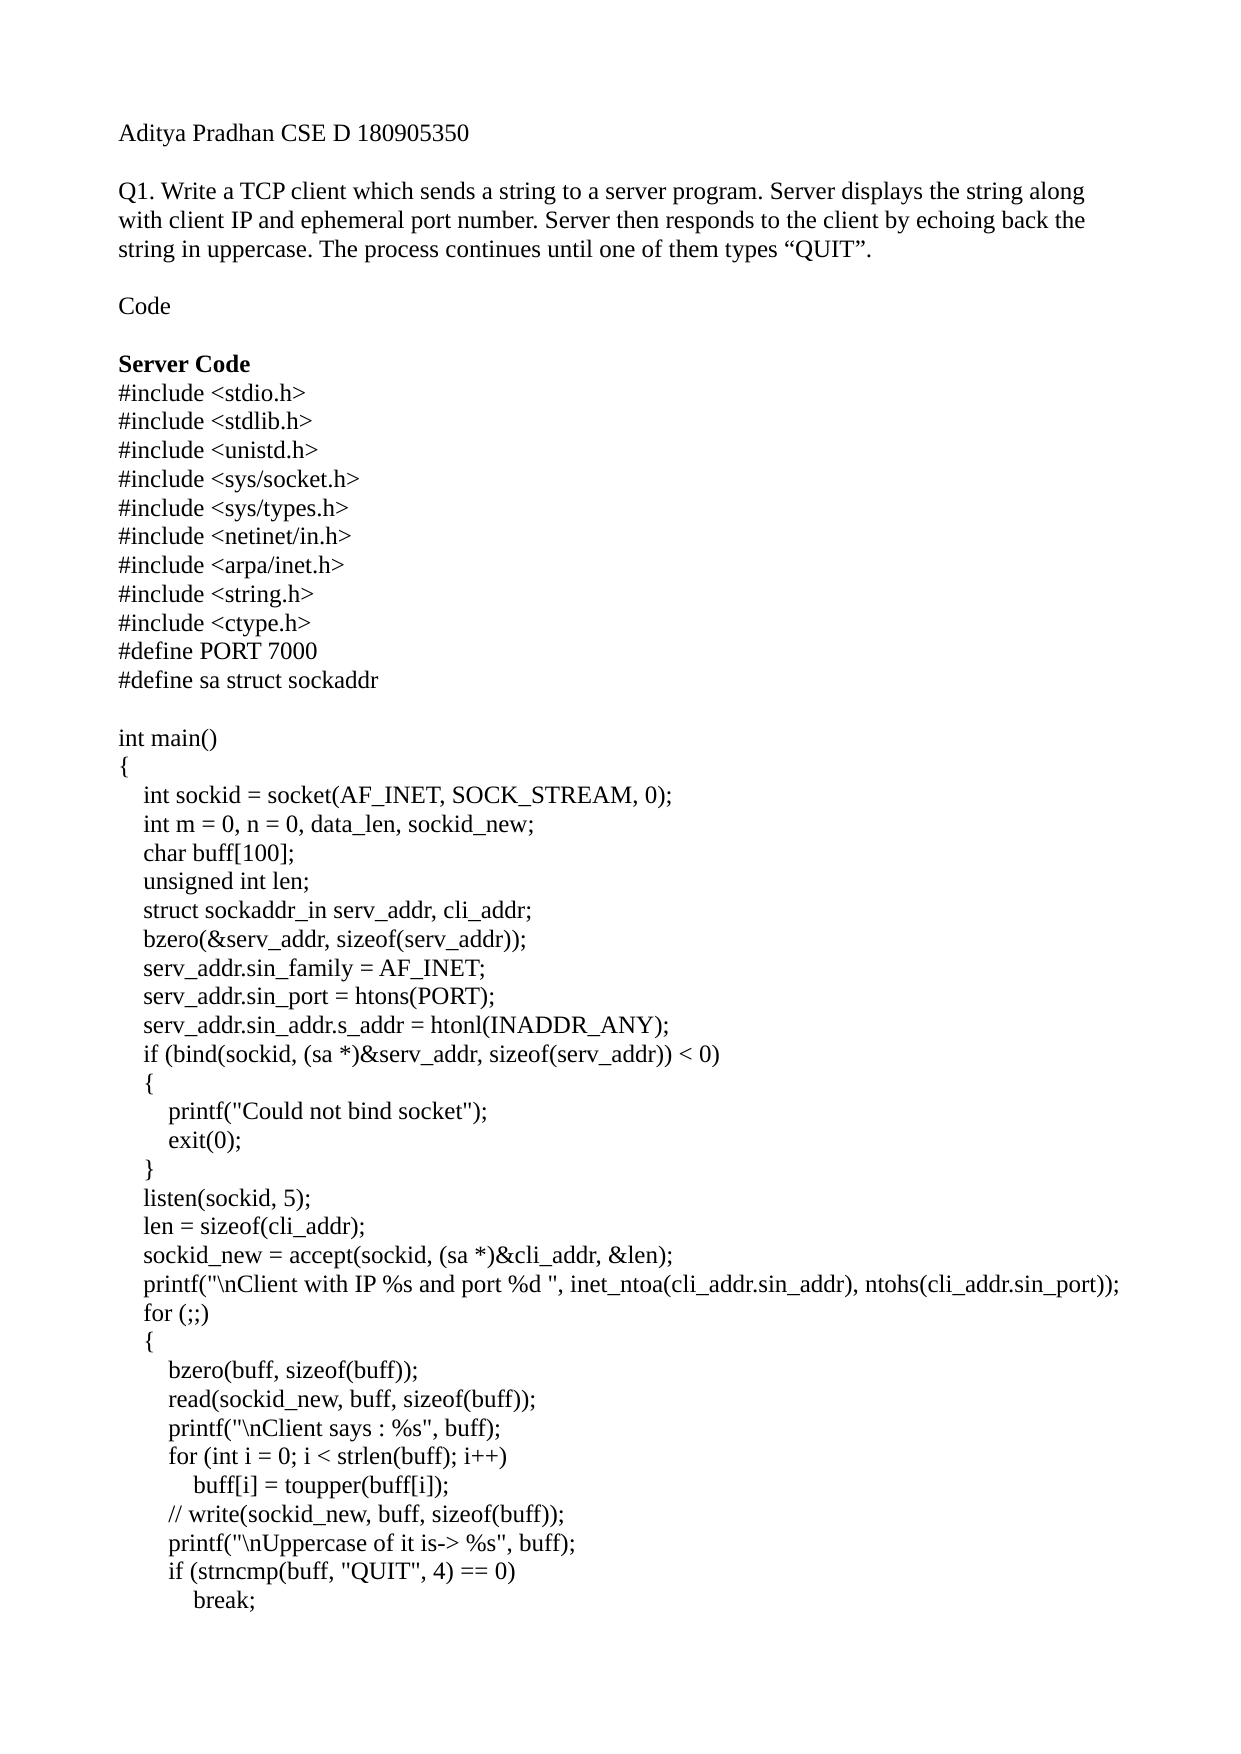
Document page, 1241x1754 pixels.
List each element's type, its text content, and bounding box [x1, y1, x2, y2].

text #define sa struct sockaddr [118, 665, 1122, 694]
text sockid_new = accept(sockid, (sa *)&cli_addr, &len); [118, 1240, 1122, 1269]
text printf("\nUppercase of it is-> %s", buff); [118, 1528, 1122, 1556]
text bzero(buff, sizeof(buff)); [118, 1355, 1122, 1384]
text #include <sys/types.h> [118, 493, 1122, 521]
text Q1. Write a TCP client which sends a string to a server program. Server displays the string along with client IP and ephemeral port number. Server then responds to the client by echoing back the string in uppercase. The process continues until one of them types “QUIT”. [118, 176, 1122, 263]
text printf("\nClient with IP %s and port %d ", inet_ntoa(cli_addr.sin_addr), ntohs(cli_addr.sin_port)); [118, 1269, 1122, 1298]
text listen(sockid, 5); [118, 1183, 1122, 1211]
text printf("\nClient says : %s", buff); [118, 1413, 1122, 1441]
text { [118, 1326, 1122, 1355]
text #include <stdlib.h> [118, 406, 1122, 435]
text buff[i] = toupper(buff[i]); [118, 1470, 1122, 1499]
text { [118, 751, 1122, 780]
text serv_addr.sin_addr.s_addr = htonl(INADDR_ANY); [118, 1010, 1122, 1039]
text read(sockid_new, buff, sizeof(buff)); [118, 1384, 1122, 1413]
text } [118, 1154, 1122, 1183]
text #include <sys/socket.h> [118, 464, 1122, 493]
text #include <netinet/in.h> [118, 521, 1122, 550]
text serv_addr.sin_port = htons(PORT); [118, 981, 1122, 1010]
text exit(0); [118, 1125, 1122, 1154]
text unsigned int len; [118, 866, 1122, 895]
text for (;;) [118, 1298, 1122, 1326]
text #include <ctype.h> [118, 608, 1122, 636]
text break; [118, 1585, 1122, 1614]
text // write(sockid_new, buff, sizeof(buff)); [118, 1499, 1122, 1528]
text int sockid = socket(AF_INET, SOCK_STREAM, 0); [118, 780, 1122, 809]
text char buff[100]; [118, 838, 1122, 866]
text bzero(&serv_addr, sizeof(serv_addr)); [118, 924, 1122, 953]
text for (int i = 0; i < strlen(buff); i++) [118, 1441, 1122, 1470]
text serv_addr.sin_family = AF_INET; [118, 953, 1122, 981]
text printf("Could not bind socket"); [118, 1096, 1122, 1125]
text #include <stdio.h> [118, 378, 1122, 406]
text len = sizeof(cli_addr); [118, 1211, 1122, 1240]
text Server Code [118, 349, 1122, 378]
text if (bind(sockid, (sa *)&serv_addr, sizeof(serv_addr)) < 0) [118, 1039, 1122, 1068]
text if (strncmp(buff, "QUIT", 4) == 0) [118, 1556, 1122, 1585]
text Code [118, 291, 1122, 320]
text #include <string.h> [118, 579, 1122, 608]
text #define PORT 7000 [118, 636, 1122, 665]
text #include <arpa/inet.h> [118, 550, 1122, 579]
text int m = 0, n = 0, data_len, sockid_new; [118, 809, 1122, 838]
text int main() [118, 723, 1122, 751]
text { [118, 1068, 1122, 1096]
text #include <unistd.h> [118, 435, 1122, 464]
text struct sockaddr_in serv_addr, cli_addr; [118, 895, 1122, 924]
